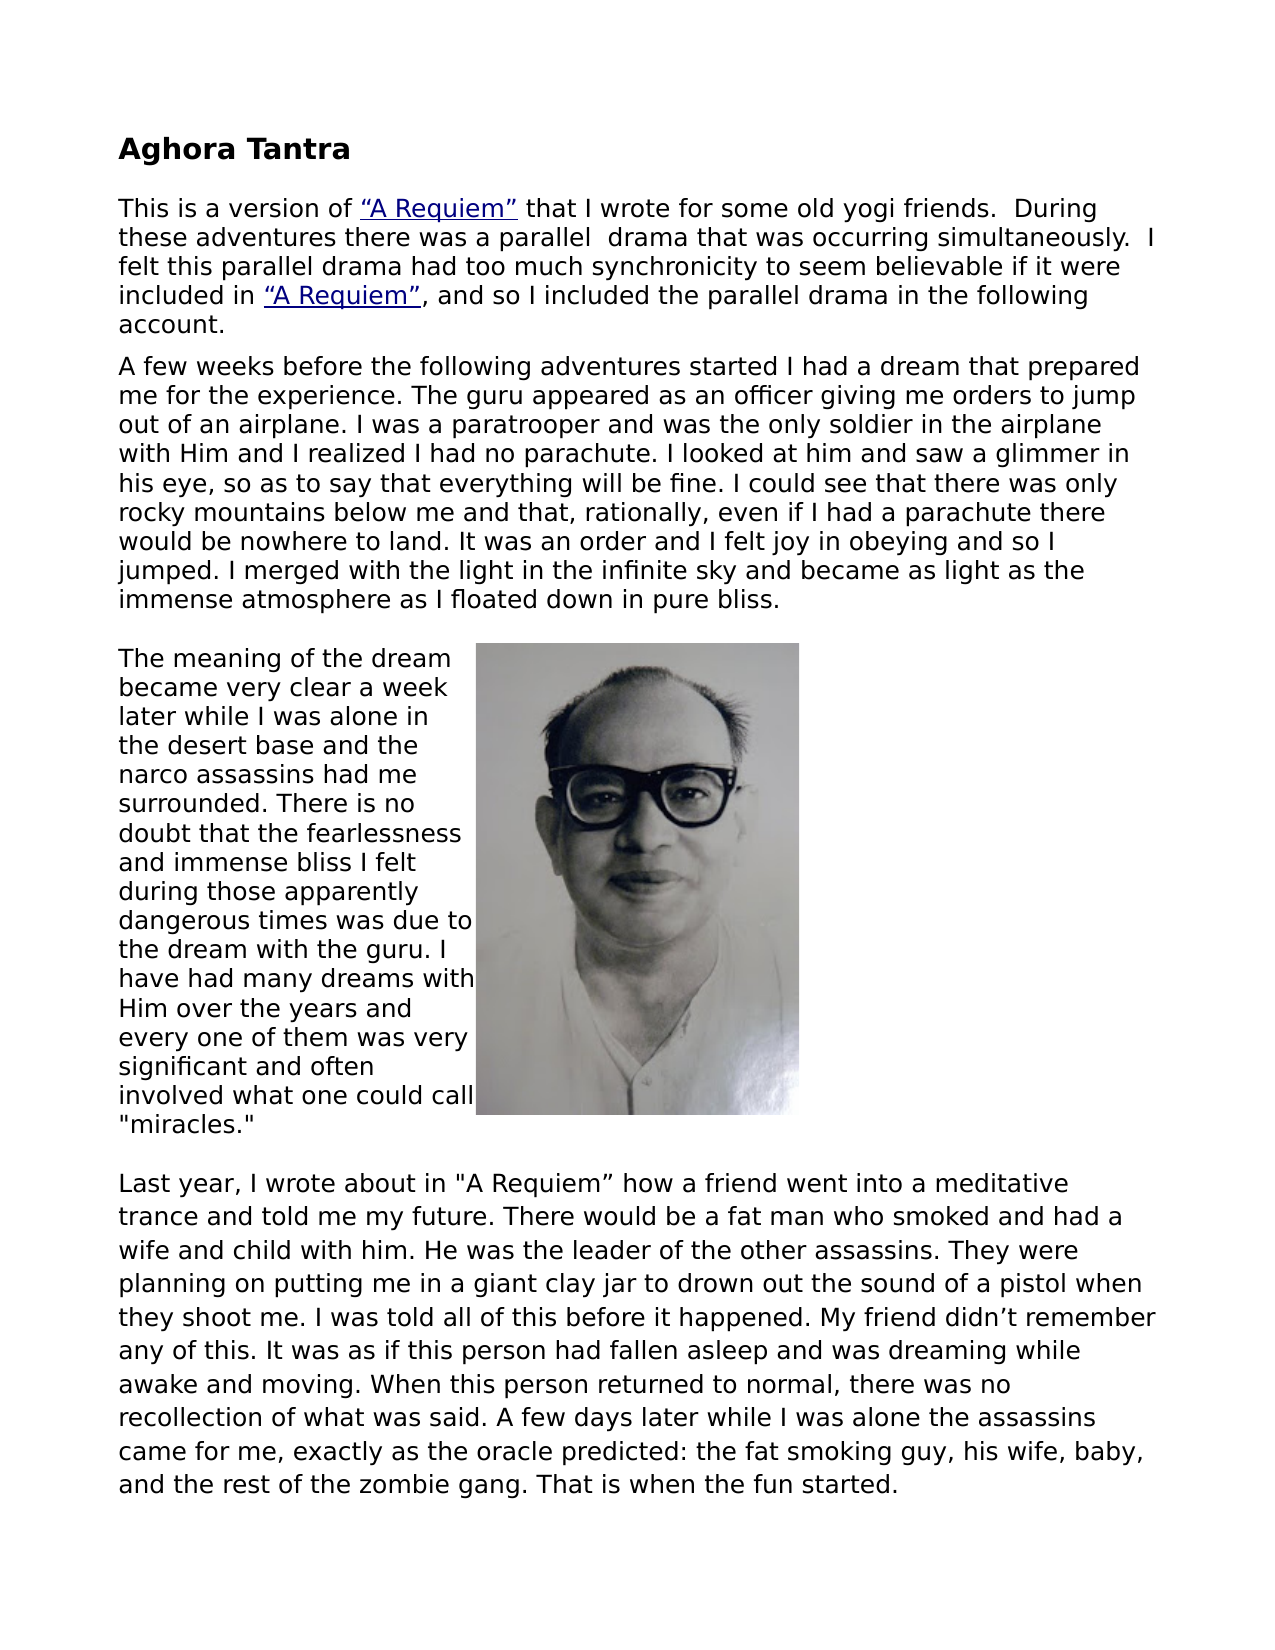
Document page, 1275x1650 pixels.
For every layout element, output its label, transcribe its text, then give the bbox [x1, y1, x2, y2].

picture [475, 643, 800, 1115]
text A few weeks before the following adventures started I had a dream that prepared me for the experience. The guru appeared as an officer giving me orders to jump out of an airplane. I was a paratrooper and was the only soldier in the airplane with Him and I realized I had no parachute. I looked at him and saw a glimmer in his eye, so as to say that everything will be fine. I could see that there was only rocky mountains below me and that, rationally, even if I had a parachute there would be nowhere to land. It was an order and I felt joy in obeying and so I jumped. I merged with the light in the infinite sky and became as light as the immense atmosphere as I floated down in pure bliss. [118, 352, 1157, 614]
text Last year, I wrote about in "A Requiem” how a friend went into a meditative trance and told me my future. There would be a fat man who smoked and had a wife and child with him. He was the leader of the other assassins. They were planning on putting me in a giant clay jar to drown out the sound of a pistol when they shoot me. I was told all of this before it happened. My friend didn’t remember any of this. It was as if this person had fallen asleep and was dreaming while awake and moving. When this person returned to normal, there was no recollection of what was said. A few days later while I was alone the assassins came for me, exactly as the oracle predicted: the fat smoking guy, his wife, baby, and the rest of the zombie gang. That is when the fun started. [118, 1169, 1157, 1500]
subtitle This is a version of “A Requiem” that I wrote for some old yogi friends. During these adventures there was a parallel drama that was occurring simultaneously. I felt this parallel drama had too much synchronicity to seem believable if it were included in “A Requiem”, and so I included the parallel drama in the following account. [118, 194, 1157, 339]
subtitle Aghora Tantra [118, 133, 1157, 167]
text The meaning of the dream became very clear a week later while I was alone in the desert base and the narco assassins had me surrounded. There is no doubt that the fearlessness and immense bliss I felt during those apparently dangerous times was due to the dream with the guru. I have had many dreams with Him over the years and every one of them was very significant and often involved what one could call "miracles." [118, 644, 1157, 1139]
